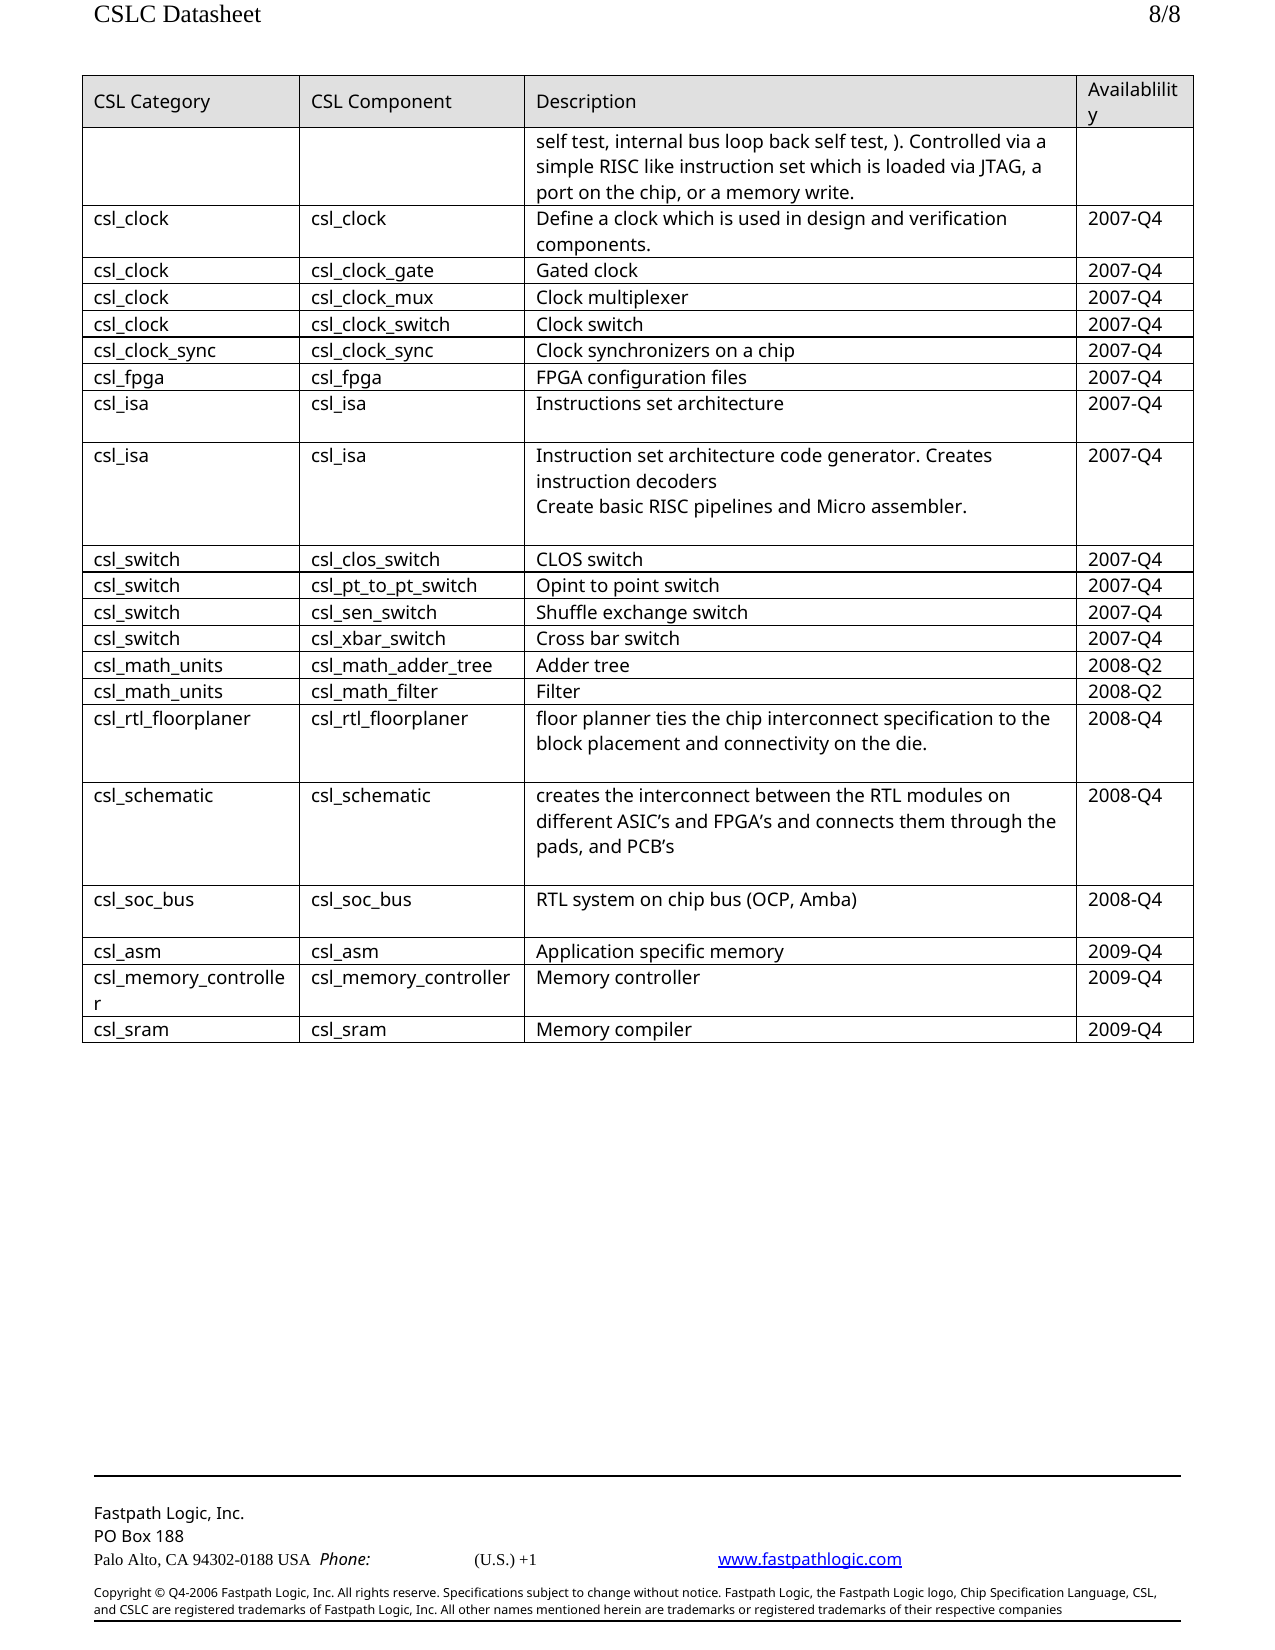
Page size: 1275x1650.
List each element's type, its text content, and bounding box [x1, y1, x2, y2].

table_cell csl_soc_bus [83, 886, 299, 937]
table_cell 2009-Q4 [1077, 965, 1193, 1016]
table_header Availablility [1077, 76, 1193, 127]
table_cell 2007-Q4 [1077, 546, 1193, 571]
table_header Description [525, 76, 1076, 127]
table_cell csl_rtl_floorplaner [83, 705, 299, 782]
table_cell 2007-Q4 [1077, 573, 1193, 598]
table_cell 2008-Q2 [1077, 679, 1193, 704]
table_cell csl_clock [83, 258, 299, 283]
table_cell csl_xbar_switch [300, 626, 524, 651]
table_cell csl_asm [83, 938, 299, 963]
table_cell RTL system on chip bus (OCP, Amba) [525, 886, 1076, 937]
table_cell csl_schematic [83, 783, 299, 885]
table_cell csl_sram [83, 1017, 299, 1042]
table_cell csl_clos_switch [300, 546, 524, 571]
table_cell Clock synchronizers on a chip [525, 338, 1076, 363]
table_cell 2007-Q4 [1077, 599, 1193, 624]
table_cell csl_isa [83, 391, 299, 442]
table_cell Clock multiplexer [525, 284, 1076, 310]
table_cell csl_clock_gate [300, 258, 524, 283]
table_cell csl_clock_switch [300, 311, 524, 336]
table_cell Clock switch [525, 311, 1076, 336]
table_cell 2008-Q4 [1077, 705, 1193, 782]
table_cell 2008-Q4 [1077, 783, 1193, 885]
table_cell Memory controller [525, 965, 1076, 1016]
table_cell csl_rtl_floorplaner [300, 705, 524, 782]
table_cell Application specific memory [525, 938, 1076, 963]
table_cell csl_isa [300, 391, 524, 442]
table_cell csl_switch [83, 626, 299, 651]
table_cell Adder tree [525, 652, 1076, 678]
table_cell Filter [525, 679, 1076, 704]
table_cell Instruction set architecture code generator. Creates instruction decoders Create basic RISC pipelines and Micro assembler. [525, 443, 1076, 545]
table_cell csl_isa [300, 443, 524, 545]
table_cell 2007-Q4 [1077, 338, 1193, 363]
table_cell csl_sen_switch [300, 599, 524, 624]
table_header CSL Component [300, 76, 524, 127]
table_cell Cross bar switch [525, 626, 1076, 651]
table_cell csl_memory_controller [83, 965, 299, 1016]
table_cell csl_clock_mux [300, 284, 524, 310]
table_cell csl_math_units [83, 679, 299, 704]
table_cell self test, internal bus loop back self test, ). Controlled via a simple RISC like instruction set which is loaded via JTAG, a port on the chip, or a memory write. [525, 128, 1076, 205]
table_cell csl_switch [83, 573, 299, 598]
table_cell csl_fpga [300, 364, 524, 389]
table_cell csl_schematic [300, 783, 524, 885]
table_cell csl_math_adder_tree [300, 652, 524, 678]
table_cell 2007-Q4 [1077, 284, 1193, 310]
table_cell 2008-Q4 [1077, 886, 1193, 937]
table_cell [83, 128, 299, 205]
table_cell floor planner ties the chip interconnect specification to the block placement and connectivity on the die. [525, 705, 1076, 782]
table_cell Shuffle exchange switch [525, 599, 1076, 624]
table_cell 2008-Q2 [1077, 652, 1193, 678]
table_cell csl_soc_bus [300, 886, 524, 937]
table_cell csl_isa [83, 443, 299, 545]
table_cell creates the interconnect between the RTL modules on different ASIC’s and FPGA’s and connects them through the pads, and PCB’s [525, 783, 1076, 885]
table_cell csl_clock_sync [83, 338, 299, 363]
table_cell csl_switch [83, 599, 299, 624]
table_cell csl_math_filter [300, 679, 524, 704]
table_cell 2007-Q4 [1077, 258, 1193, 283]
table_cell csl_clock [83, 284, 299, 310]
table_cell csl_clock [300, 206, 524, 257]
table_cell Memory compiler [525, 1017, 1076, 1042]
table_cell 2007-Q4 [1077, 206, 1193, 257]
table_cell csl_clock [83, 311, 299, 336]
table_cell 2007-Q4 [1077, 626, 1193, 651]
table_cell csl_clock_sync [300, 338, 524, 363]
table_cell 2009-Q4 [1077, 938, 1193, 963]
table_cell Opint to point switch [525, 573, 1076, 598]
table_cell csl_sram [300, 1017, 524, 1042]
table_cell FPGA configuration files [525, 364, 1076, 389]
table_cell 2007-Q4 [1077, 364, 1193, 389]
table_cell Define a clock which is used in design and verification components. [525, 206, 1076, 257]
table_cell csl_math_units [83, 652, 299, 678]
table_cell Gated clock [525, 258, 1076, 283]
table_cell csl_switch [83, 546, 299, 571]
table_cell csl_fpga [83, 364, 299, 389]
table_header CSL Category [83, 76, 299, 127]
table_cell csl_asm [300, 938, 524, 963]
table_cell csl_clock [83, 206, 299, 257]
table_cell 2007-Q4 [1077, 391, 1193, 442]
table_cell [1077, 128, 1193, 205]
table_cell CLOS switch [525, 546, 1076, 571]
table_cell Instructions set architecture [525, 391, 1076, 442]
table_cell [300, 128, 524, 205]
table_cell 2007-Q4 [1077, 311, 1193, 336]
table_cell csl_memory_controller [300, 965, 524, 1016]
table_cell 2007-Q4 [1077, 443, 1193, 545]
table_cell csl_pt_to_pt_switch [300, 573, 524, 598]
table_cell 2009-Q4 [1077, 1017, 1193, 1042]
